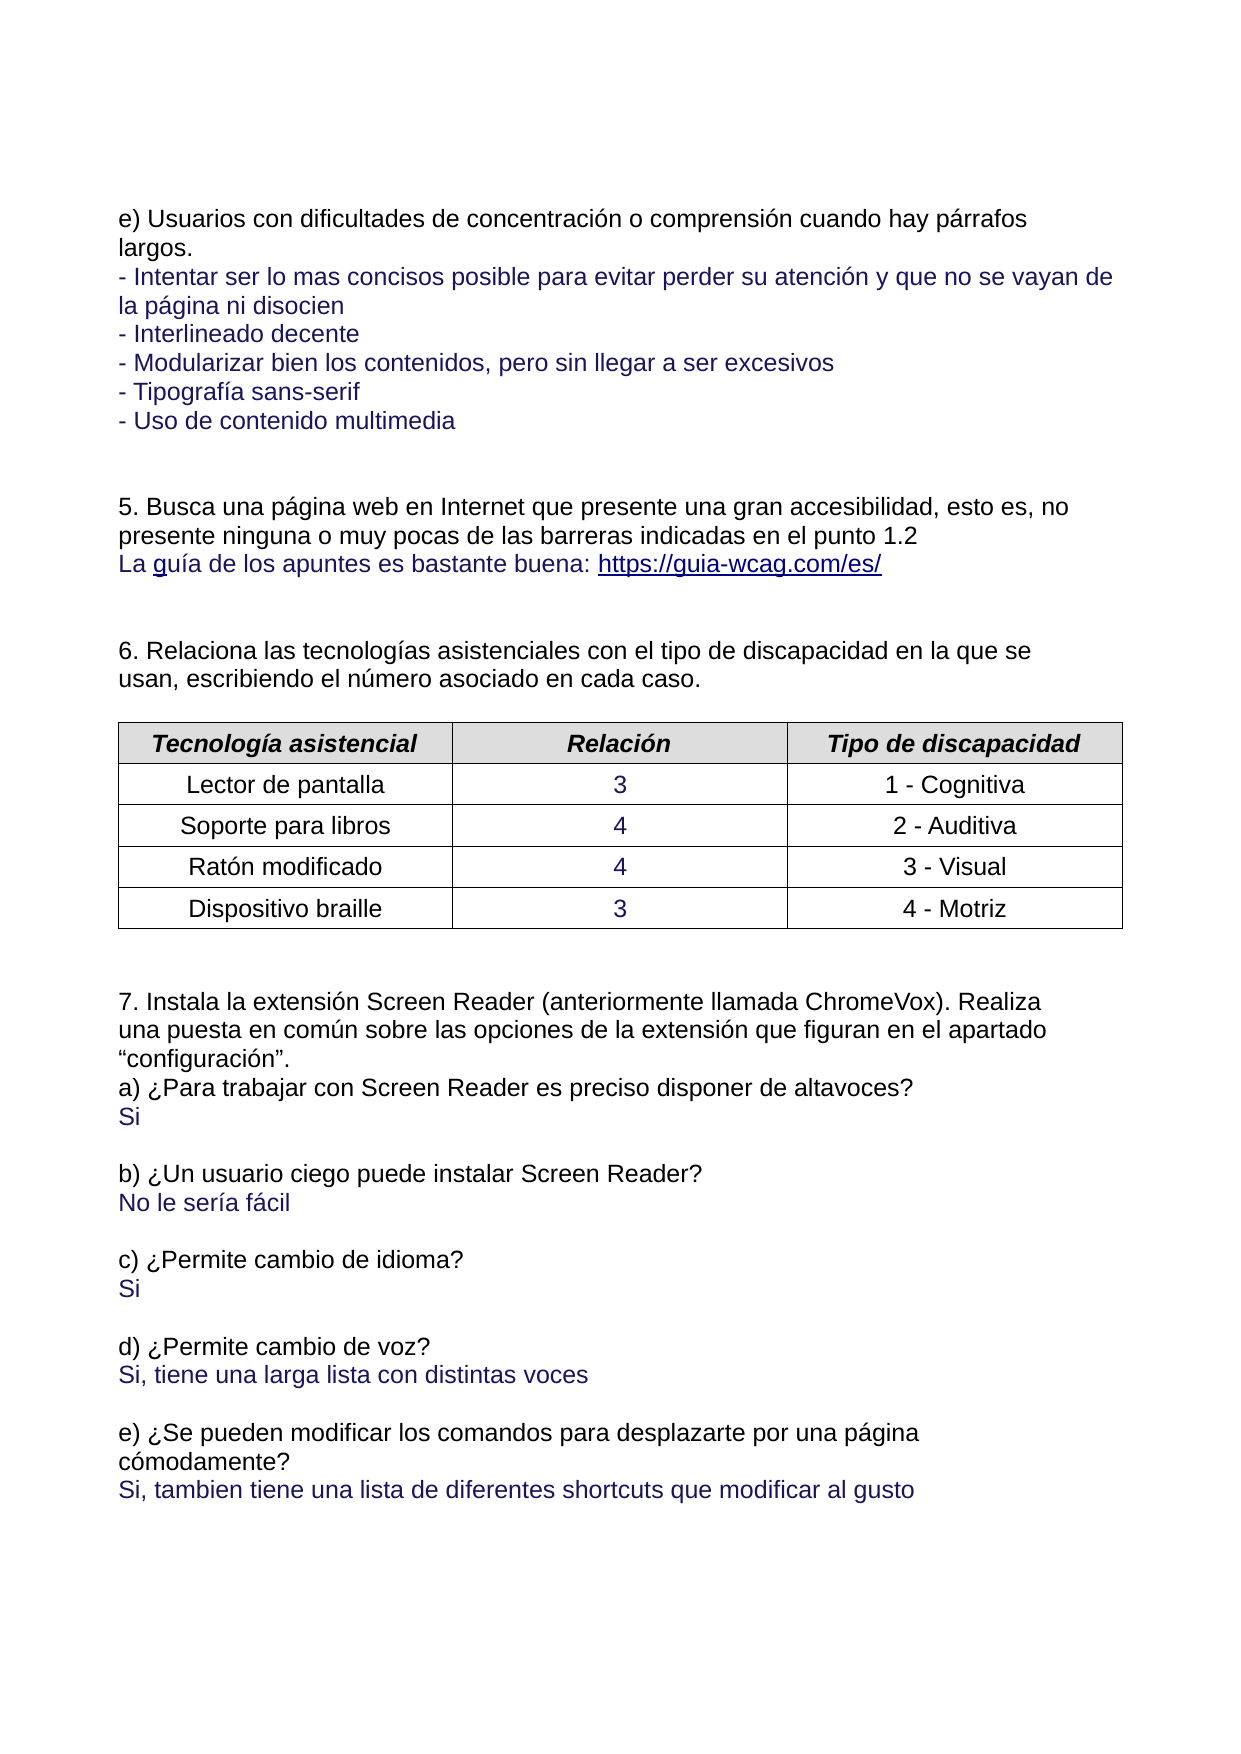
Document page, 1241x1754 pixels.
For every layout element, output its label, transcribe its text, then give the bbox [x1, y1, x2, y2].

text Si [118, 1102, 1122, 1130]
table_cell 4 [453, 847, 787, 887]
text una puesta en común sobre las opciones de la extensión que figuran en el apartado [118, 1015, 1122, 1044]
text - Uso de contenido multimedia [118, 406, 1122, 434]
text Si [118, 1274, 1122, 1303]
text e) Usuarios con dificultades de concentración o comprensión cuando hay párrafos [118, 204, 1122, 233]
text “configuración”. [118, 1044, 1122, 1073]
text usan, escribiendo el número asociado en cada caso. [118, 664, 1122, 693]
table_header Relación [453, 723, 787, 763]
text a) ¿Para trabajar con Screen Reader es preciso disponer de altavoces? [118, 1073, 1122, 1102]
table_cell 1 - Cognitiva [788, 764, 1122, 804]
table_cell 4 - Motriz [788, 888, 1122, 928]
table_cell Dispositivo braille [119, 888, 452, 928]
text presente ninguna o muy pocas de las barreras indicadas en el punto 1.2 [118, 521, 1122, 549]
text Si, tambien tiene una lista de diferentes shortcuts que modificar al gusto [118, 1475, 1122, 1504]
table_cell Ratón modificado [119, 847, 452, 887]
text 5. Busca una página web en Internet que presente una gran accesibilidad, esto es, no [118, 492, 1122, 521]
text d) ¿Permite cambio de voz? [118, 1332, 1122, 1360]
table_cell 3 [453, 764, 787, 804]
text - Intentar ser lo mas concisos posible para evitar perder su atención y que no se vayan de la página ni disocien [118, 262, 1122, 319]
table_cell 3 - Visual [788, 847, 1122, 887]
table_cell 4 [453, 805, 787, 846]
text 6. Relaciona las tecnologías asistenciales con el tipo de discapacidad en la que se [118, 636, 1122, 664]
table_cell 3 [453, 888, 787, 928]
text largos. [118, 233, 1122, 262]
text cómodamente? [118, 1447, 1122, 1475]
table_cell 2 - Auditiva [788, 805, 1122, 846]
table_cell Lector de pantalla [119, 764, 452, 804]
text No le sería fácil [118, 1188, 1122, 1217]
text - Tipografía sans-serif [118, 377, 1122, 406]
table_header Tecnología asistencial [119, 723, 452, 763]
table_cell Soporte para libros [119, 805, 452, 846]
text e) ¿Se pueden modificar los comandos para desplazarte por una página [118, 1418, 1122, 1447]
text - Interlineado decente [118, 319, 1122, 348]
table_header Tipo de discapacidad [788, 723, 1122, 763]
text 7. Instala la extensión Screen Reader (anteriormente llamada ChromeVox). Realiza [118, 987, 1122, 1015]
text La guía de los apuntes es bastante buena: https://guia-wcag.com/es/ [118, 549, 1122, 578]
text - Modularizar bien los contenidos, pero sin llegar a ser excesivos [118, 348, 1122, 377]
text c) ¿Permite cambio de idioma? [118, 1245, 1122, 1274]
text Si, tiene una larga lista con distintas voces [118, 1360, 1122, 1389]
text b) ¿Un usuario ciego puede instalar Screen Reader? [118, 1159, 1122, 1188]
